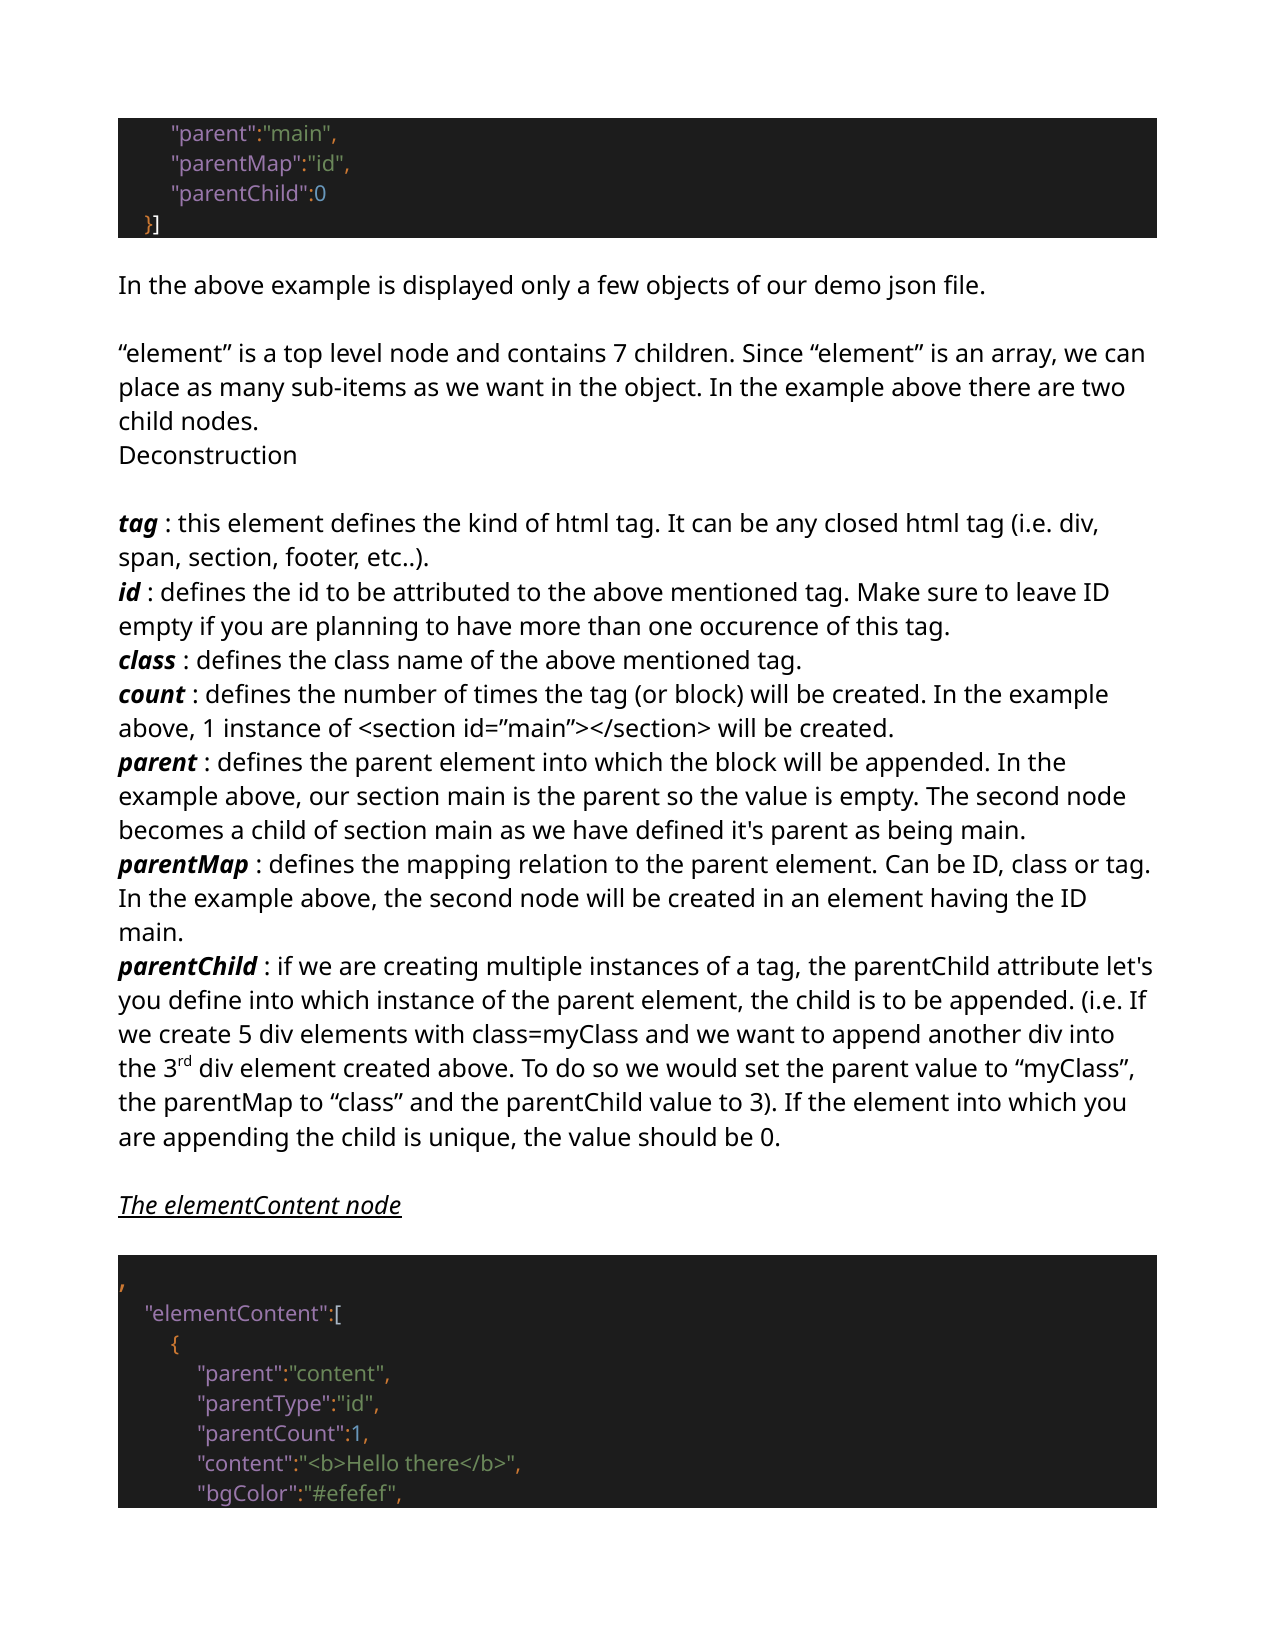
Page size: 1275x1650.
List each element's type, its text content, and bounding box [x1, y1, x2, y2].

text count : defines the number of times the tag (or block) will be created. In the example above, 1 instance of <section id=”main”></section> will be created. [118, 676, 1157, 744]
text "parent":"content", [118, 1358, 1157, 1388]
text parentMap : defines the mapping relation to the parent element. Can be ID, class or tag. In the example above, the second node will be created in an element having the ID main. [118, 847, 1157, 949]
text "bgColor":"#efefef", [118, 1478, 1157, 1508]
text "elementContent":[ [118, 1298, 1157, 1328]
text In the above example is displayed only a few objects of our demo json file. [118, 268, 1157, 302]
text }] [118, 208, 1157, 238]
text tag : this element defines the kind of html tag. It can be any closed html tag (i.e. div, span, section, footer, etc..). [118, 506, 1157, 574]
text "parentType":"id", [118, 1388, 1157, 1418]
text id : defines the id to be attributed to the above mentioned tag. Make sure to leave ID empty if you are planning to have more than one occurence of this tag. [118, 574, 1157, 642]
text Deconstruction [118, 438, 1157, 472]
text "content":"<b>Hello there</b>", [118, 1448, 1157, 1478]
text "parentChild":0 [118, 178, 1157, 208]
text The elementContent node [118, 1187, 1157, 1221]
text parent : defines the parent element into which the block will be appended. In the example above, our section main is the parent so the value is empty. The second node becomes a child of section main as we have defined it's parent as being main. [118, 744, 1157, 847]
text "parentCount":1, [118, 1418, 1157, 1448]
text { [118, 1328, 1157, 1358]
text “element” is a top level node and contains 7 children. Since “element” is an array, we can place as many sub-items as we want in the object. In the example above there are two child nodes. [118, 336, 1157, 438]
text parentChild : if we are creating multiple instances of a tag, the parentChild attribute let's you define into which instance of the parent element, the child is to be appended. (i.e. If we create 5 div elements with class=myClass and we want to append another div into the 3rd div element created above. To do so we would set the parent value to “myClass”, the parentMap to “class” and the parentChild value to 3). If the element into which you are appending the child is unique, the value should be 0. [118, 949, 1157, 1153]
text class : defines the class name of the above mentioned tag. [118, 642, 1157, 676]
text , [118, 1255, 1157, 1298]
text "parentMap":"id", [118, 148, 1157, 178]
text "parent":"main", [118, 118, 1157, 148]
